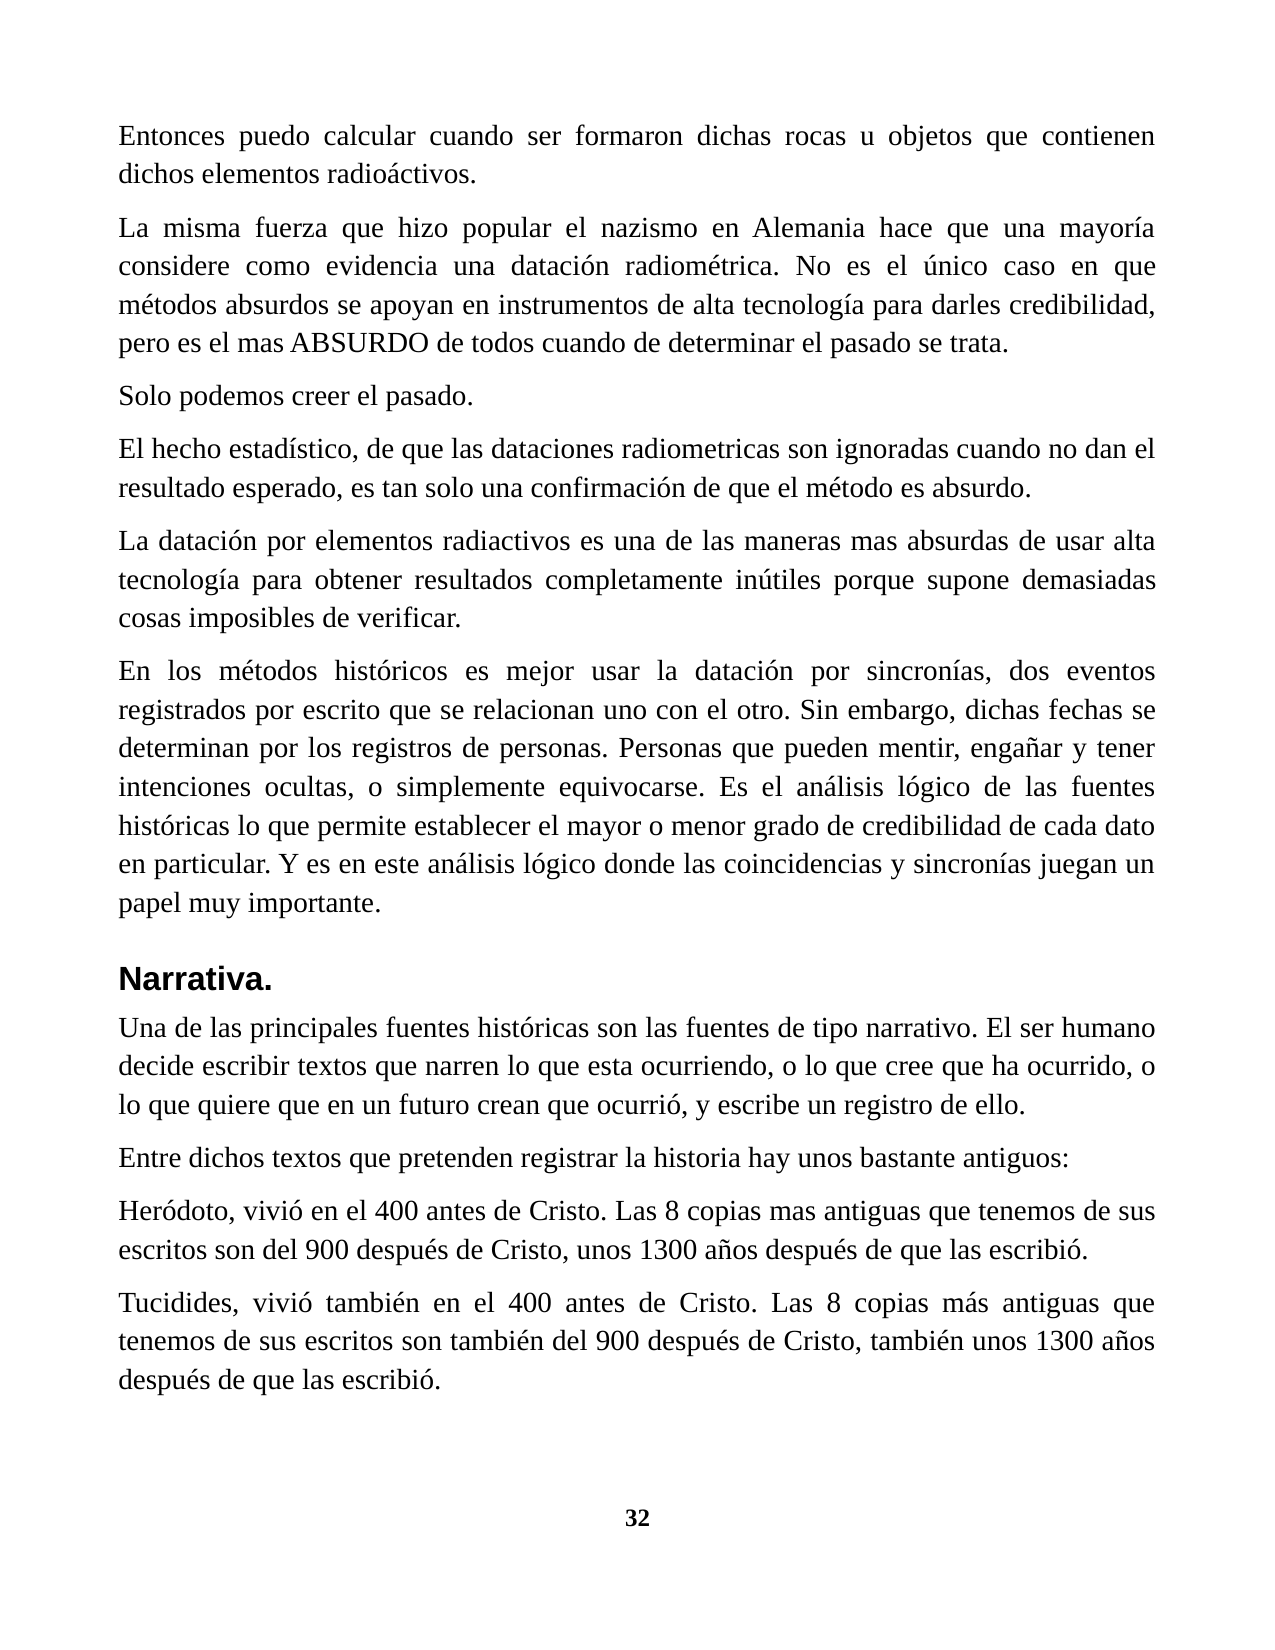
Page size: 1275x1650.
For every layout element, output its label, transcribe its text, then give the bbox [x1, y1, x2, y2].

text La misma fuerza que hizo popular el nazismo en Alemania hace que una mayoría considere como evidencia una datación radiométrica. No es el único caso en que métodos absurdos se apoyan en instrumentos de alta tecnología para darles credibilidad, pero es el mas ABSURDO de todos cuando de determinar el pasado se trata. [118, 210, 1157, 359]
text Entre dichos textos que pretenden registrar la historia hay unos bastante antiguos: [118, 1140, 1157, 1174]
subtitle Narrativa. [118, 959, 1157, 997]
text En los métodos históricos es mejor usar la datación por sincronías, dos eventos registrados por escrito que se relacionan uno con el otro. Sin embargo, dichas fechas se determinan por los registros de personas. Personas que pueden mentir, engañar y tener intenciones ocultas, o simplemente equivocarse. Es el análisis lógico de las fuentes históricas lo que permite establecer el mayor o menor grado de credibilidad de cada dato en particular. Y es en este análisis lógico donde las coincidencias y sincronías juegan un papel muy importante. [118, 653, 1157, 918]
text Una de las principales fuentes históricas son las fuentes de tipo narrativo. El ser humano decide escribir textos que narren lo que esta ocurriendo, o lo que cree que ha ocurrido, o lo que quiere que en un futuro crean que ocurrió, y escribe un registro de ello. [118, 1010, 1157, 1121]
text Heródoto, vivió en el 400 antes de Cristo. Las 8 copias mas antiguas que tenemos de sus escritos son del 900 después de Cristo, unos 1300 años después de que las escribió. [118, 1193, 1157, 1265]
text Tucidides, vivió también en el 400 antes de Cristo. Las 8 copias más antiguas que tenemos de sus escritos son también del 900 después de Cristo, también unos 1300 años después de que las escribió. [118, 1285, 1157, 1396]
text Entonces puedo calcular cuando ser formaron dichas rocas u objetos que contienen dichos elementos radioáctivos. [118, 118, 1157, 190]
text La datación por elementos radiactivos es una de las maneras mas absurdas de usar alta tecnología para obtener resultados completamente inútiles porque supone demasiadas cosas imposibles de verificar. [118, 523, 1157, 634]
text El hecho estadístico, de que las dataciones radiometricas son ignoradas cuando no dan el resultado esperado, es tan solo una confirmación de que el método es absurdo. [118, 432, 1157, 504]
text Solo podemos creer el pasado. [118, 378, 1157, 412]
